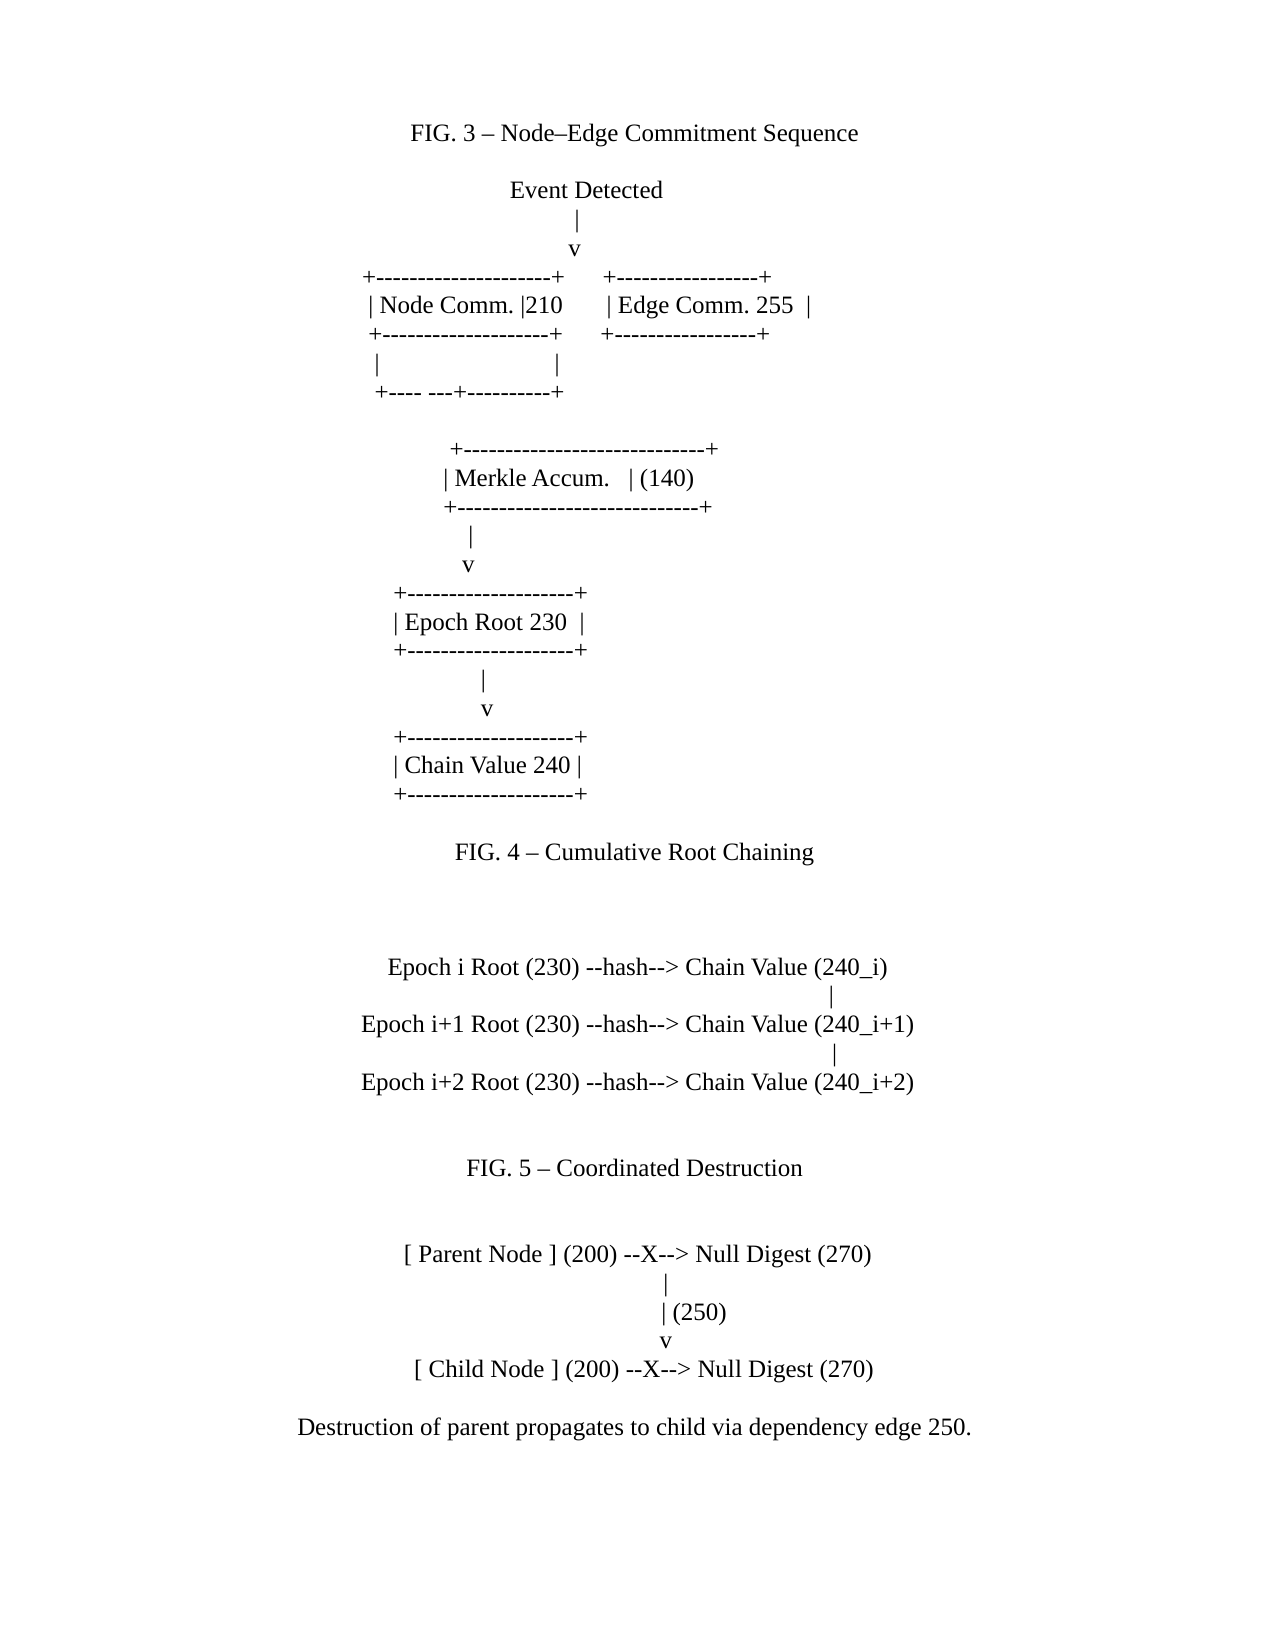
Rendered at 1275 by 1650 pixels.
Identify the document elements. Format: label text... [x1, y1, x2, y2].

text Event Detected | v +---------------------+ +-----------------+ | Node Comm. |210 | Edge Comm. 255 | +--------------------+ +-----------------+ | | +---- ---+----------+ [343, 176, 1157, 434]
text Destruction of parent propagates to child via dependency edge 250. [118, 1412, 1157, 1441]
text FIG. 4 – Cumulative Root Chaining [118, 837, 1157, 866]
text Epoch i Root (230) --hash--> Chain Value (240_i) | Epoch i+1 Root (230) --hash--> Chain Value (240_i+1) | Epoch i+2 Root (230) --hash--> Chain Value (240_i+2) [118, 952, 1157, 1096]
text FIG. 3 – Node–Edge Commitment Sequence [118, 118, 1157, 147]
text [ Parent Node ] (200) --X--> Null Digest (270) | | (250) v [ Child Node ] (200) --X--> Null Digest (270) [118, 1239, 1157, 1412]
text FIG. 5 – Coordinated Destruction [118, 1153, 1157, 1182]
text +-----------------------------+ | Merkle Accum. | (140) +-----------------------------+ | v +--------------------+ | Epoch Root 230 | +--------------------+ | v +--------------------+ | Chain Value 240 | +--------------------+ [343, 434, 1157, 808]
